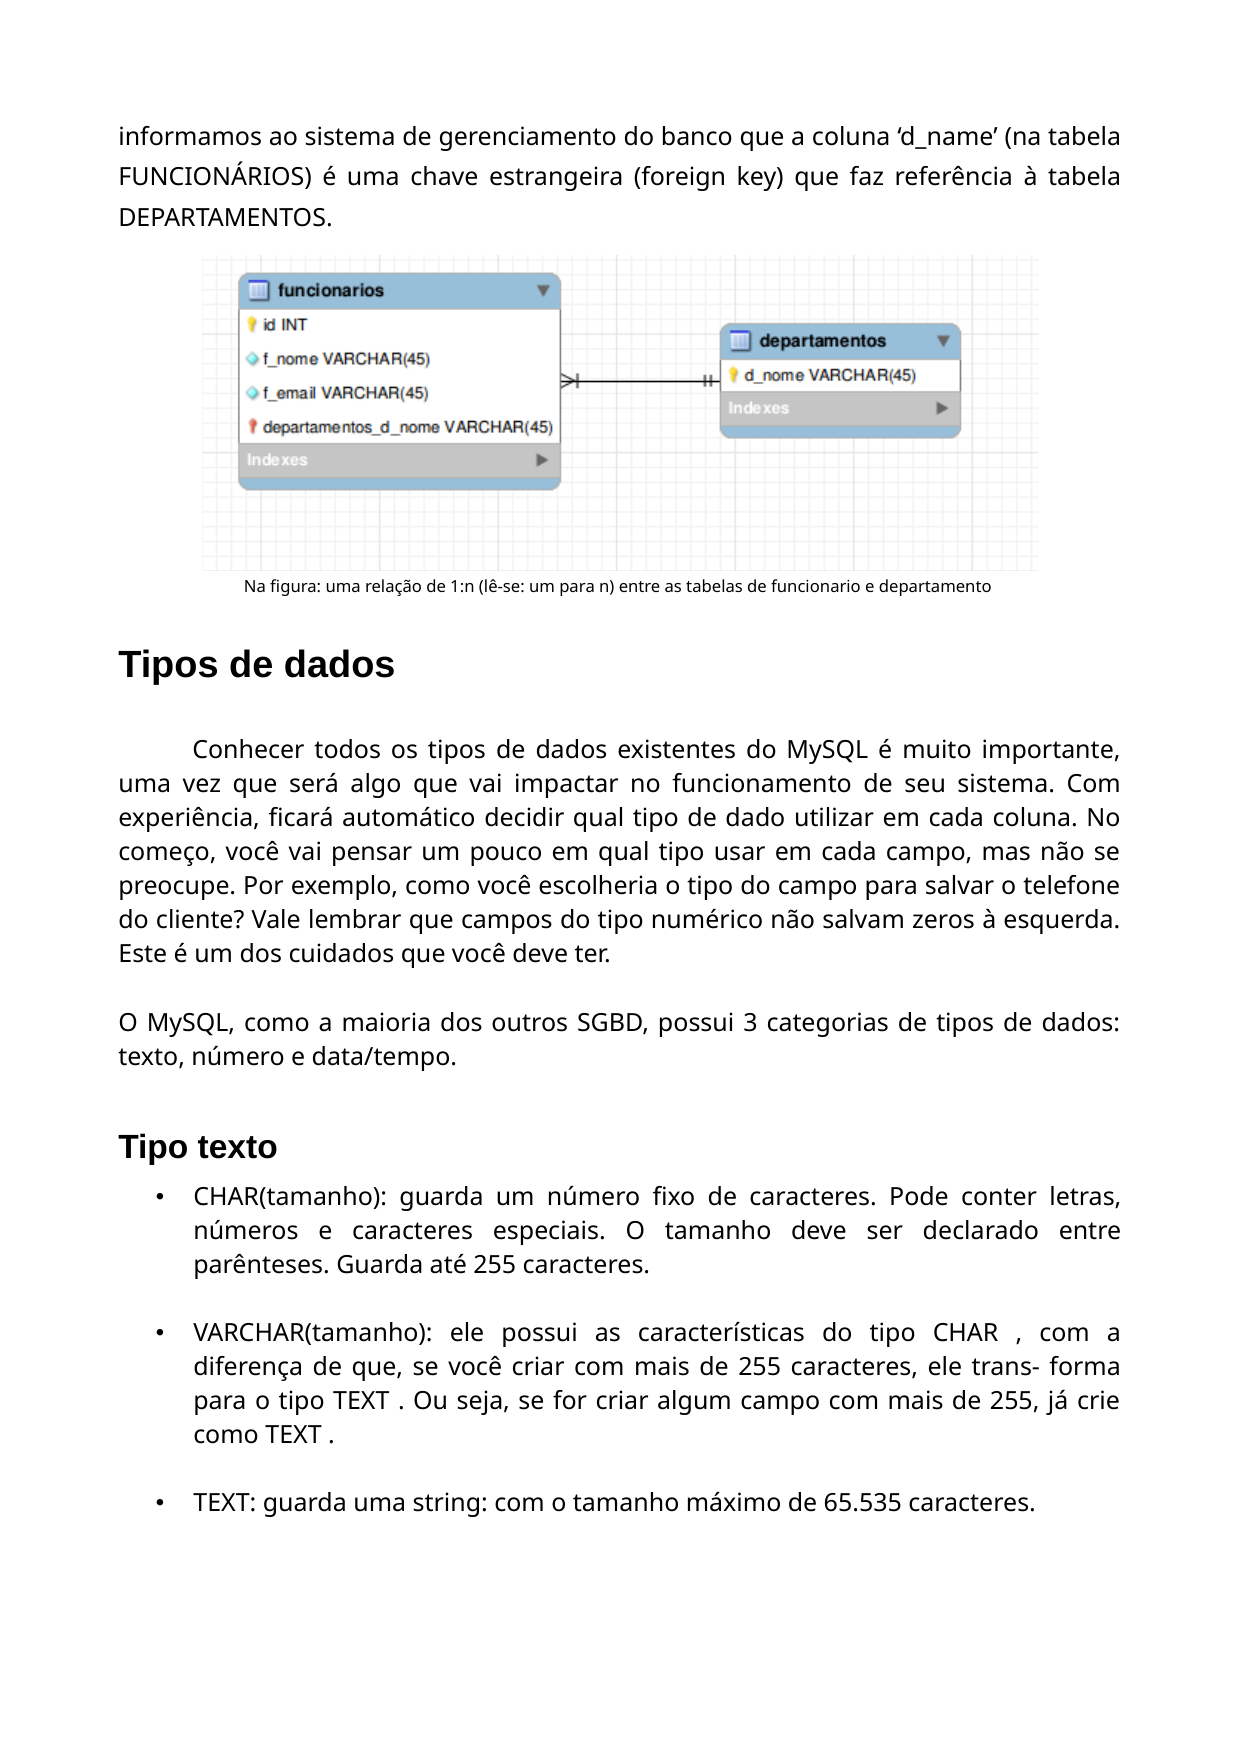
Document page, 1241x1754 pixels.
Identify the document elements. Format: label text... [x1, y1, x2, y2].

list VARCHAR(tamanho): ele possui as características do tipo CHAR , com a diferença de que, se você criar com mais de 255 caracteres, ele trans- forma para o tipo TEXT . Ou seja, se for criar algum campo com mais de 255, já crie como TEXT . [156, 1314, 1122, 1451]
text informamos ao sistema de gerenciamento do banco que a coluna ‘d_name’ (na tabela FUNCIONÁRIOS) é uma chave estrangeira (foreign key) que faz referência à tabela DEPARTAMENTOS. [118, 118, 1122, 234]
subtitle Tipos de dados [118, 641, 1122, 685]
subtitle Tipo texto [118, 1127, 1122, 1166]
text Conhecer todos os tipos de dados existentes do MySQL é muito importante, uma vez que será algo que vai impactar no funcionamento de seu sistema. Com experiência, ficará automático decidir qual tipo de dado utilizar em cada coluna. No começo, você vai pensar um pouco em qual tipo usar em cada campo, mas não se preocupe. Por exemplo, como você escolheria o tipo do campo para salvar o telefone do cliente? Vale lembrar que campos do tipo numérico não salvam zeros à esquerda. Este é um dos cuidados que você deve ter. [118, 732, 1122, 970]
picture [202, 255, 1039, 571]
text O MySQL, como a maioria dos outros SGBD, possui 3 categorias de tipos de dados: texto, número e data/tempo. [118, 1004, 1122, 1072]
list CHAR(tamanho): guarda um número fixo de caracteres. Pode conter letras, números e caracteres especiais. O tamanho deve ser declarado entre parênteses. Guarda até 255 caracteres. [156, 1178, 1122, 1281]
text Na figura: uma relação de 1:n (lê-se: um para n) entre as tabelas de funcionario e departamento [118, 255, 1122, 597]
list TEXT: guarda uma string: com o tamanho máximo de 65.535 caracteres. [156, 1485, 1122, 1519]
